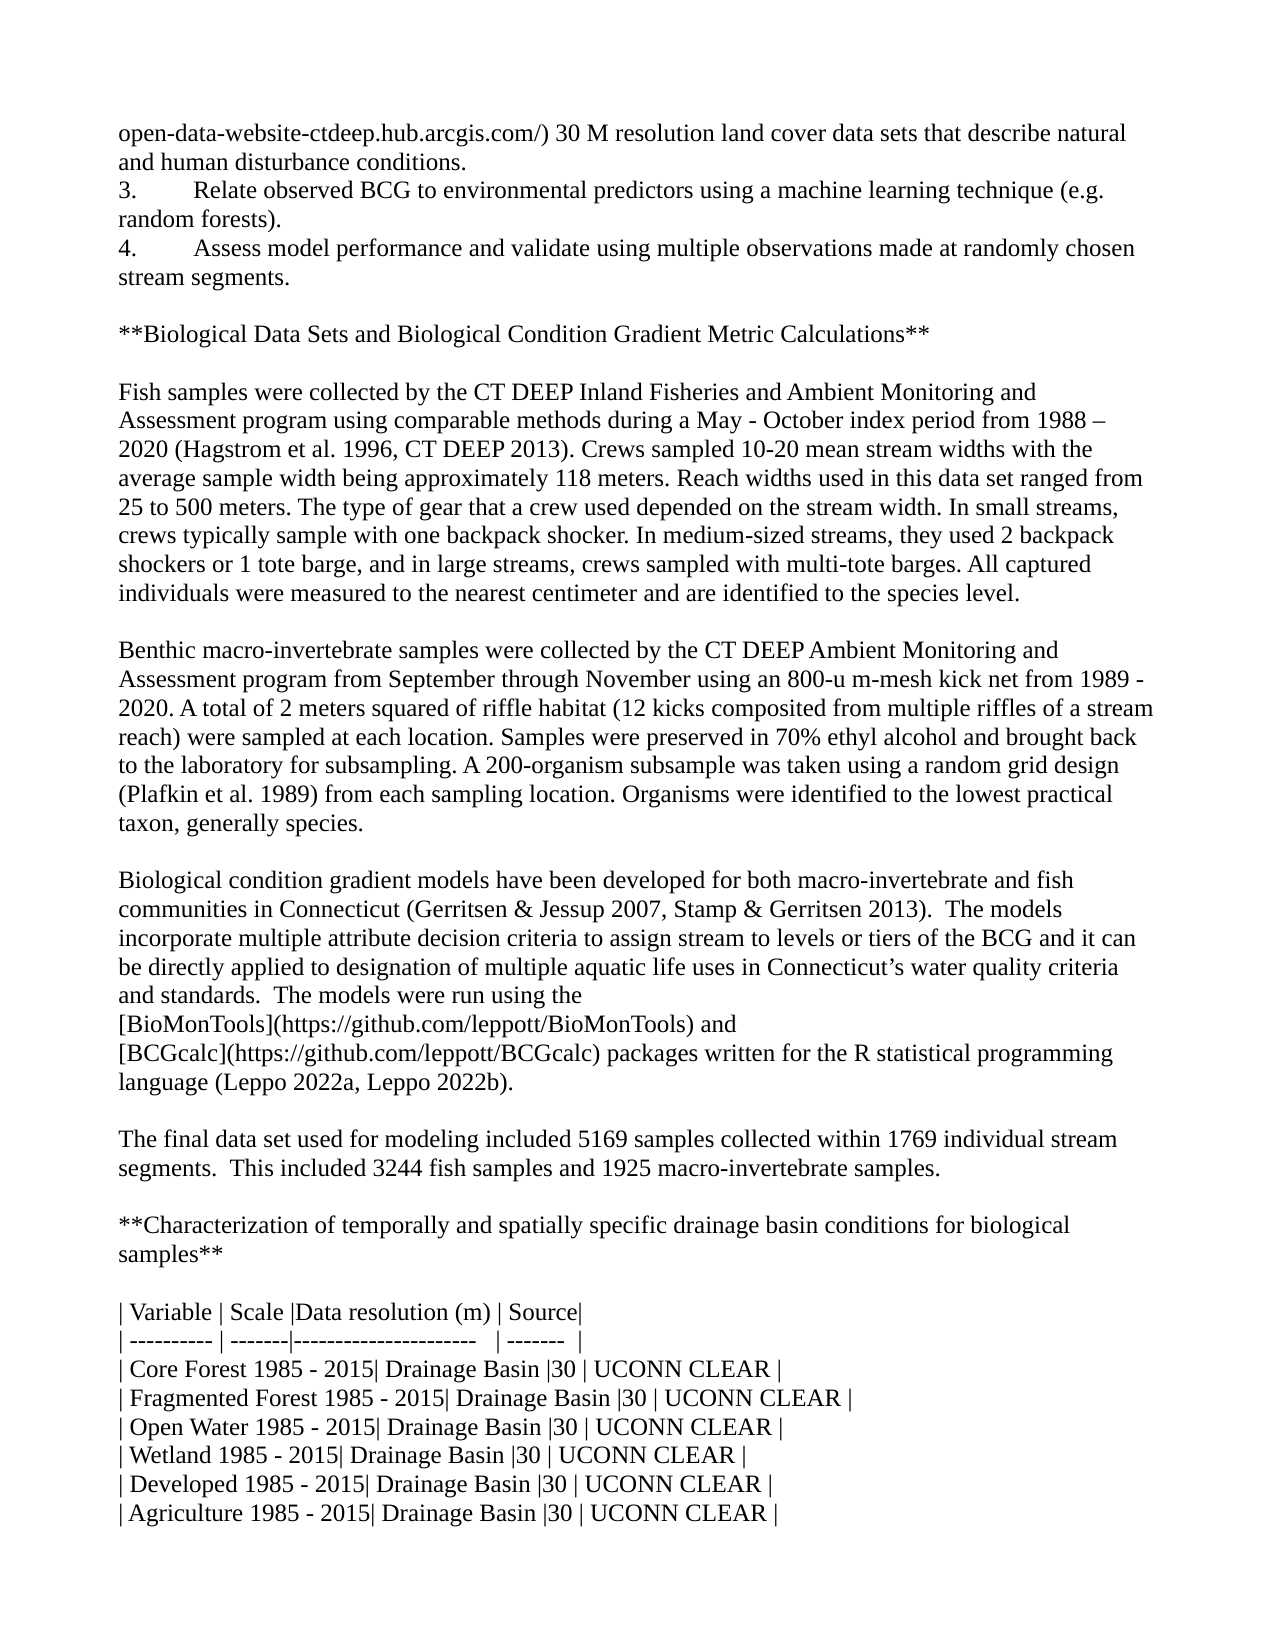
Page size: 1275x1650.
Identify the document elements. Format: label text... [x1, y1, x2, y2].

text | Core Forest 1985 - 2015| Drainage Basin |30 | UCONN CLEAR | [118, 1354, 1157, 1383]
text | Fragmented Forest 1985 - 2015| Drainage Basin |30 | UCONN CLEAR | [118, 1383, 1157, 1412]
text The final data set used for modeling included 5169 samples collected within 1769 individual stream segments. This included 3244 fish samples and 1925 macro-invertebrate samples. [118, 1124, 1157, 1182]
text | ---------- | -------|---------------------- | ------- | [118, 1326, 1157, 1354]
text 4. Assess model performance and validate using multiple observations made at randomly chosen stream segments. [118, 233, 1157, 291]
text Biological condition gradient models have been developed for both macro-invertebrate and fish communities in Connecticut (Gerritsen & Jessup 2007, Stamp & Gerritsen 2013). The models incorporate multiple attribute decision criteria to assign stream to levels or tiers of the BCG and it can be directly applied to designation of multiple aquatic life uses in Connecticut’s water quality criteria and standards. The models were run using the [BioMonTools](https://github.com/leppott/BioMonTools) and [BCGcalc](https://github.com/leppott/BCGcalc) packages written for the R statistical programming language (Leppo 2022a, Leppo 2022b). [118, 866, 1157, 1096]
text Benthic macro-invertebrate samples were collected by the CT DEEP Ambient Monitoring and Assessment program from September through November using an 800-u m-mesh kick net from 1989 - 2020. A total of 2 meters squared of riffle habitat (12 kicks composited from multiple riffles of a stream reach) were sampled at each location. Samples were preserved in 70% ethyl alcohol and brought back to the laboratory for subsampling. A 200-organism subsample was taken using a random grid design (Plafkin et al. 1989) from each sampling location. Organisms were identified to the lowest practical taxon, generally species. [118, 636, 1157, 837]
text 3. Relate observed BCG to environmental predictors using a machine learning technique (e.g. random forests). [118, 176, 1157, 233]
text **Characterization of temporally and spatially specific drainage basin conditions for biological samples** [118, 1211, 1157, 1268]
text | Wetland 1985 - 2015| Drainage Basin |30 | UCONN CLEAR | [118, 1441, 1157, 1469]
text Fish samples were collected by the CT DEEP Inland Fisheries and Ambient Monitoring and Assessment program using comparable methods during a May - October index period from 1988 – 2020 (Hagstrom et al. 1996, CT DEEP 2013). Crews sampled 10-20 mean stream widths with the average sample width being approximately 118 meters. Reach widths used in this data set ranged from 25 to 500 meters. The type of gear that a crew used depended on the stream width. In small streams, crews typically sample with one backpack shocker. In medium-sized streams, they used 2 backpack shockers or 1 tote barge, and in large streams, crews sampled with multi-tote barges. All captured individuals were measured to the nearest centimeter and are identified to the species level. [118, 377, 1157, 607]
text | Variable | Scale |Data resolution (m) | Source| [118, 1297, 1157, 1326]
text | Agriculture 1985 - 2015| Drainage Basin |30 | UCONN CLEAR | [118, 1498, 1157, 1527]
text | Developed 1985 - 2015| Drainage Basin |30 | UCONN CLEAR | [118, 1469, 1157, 1498]
text open-data-website-ctdeep.hub.arcgis.com/) 30 M resolution land cover data sets that describe natural and human disturbance conditions. [118, 118, 1157, 176]
text **Biological Data Sets and Biological Condition Gradient Metric Calculations** [118, 319, 1157, 348]
text | Open Water 1985 - 2015| Drainage Basin |30 | UCONN CLEAR | [118, 1412, 1157, 1441]
